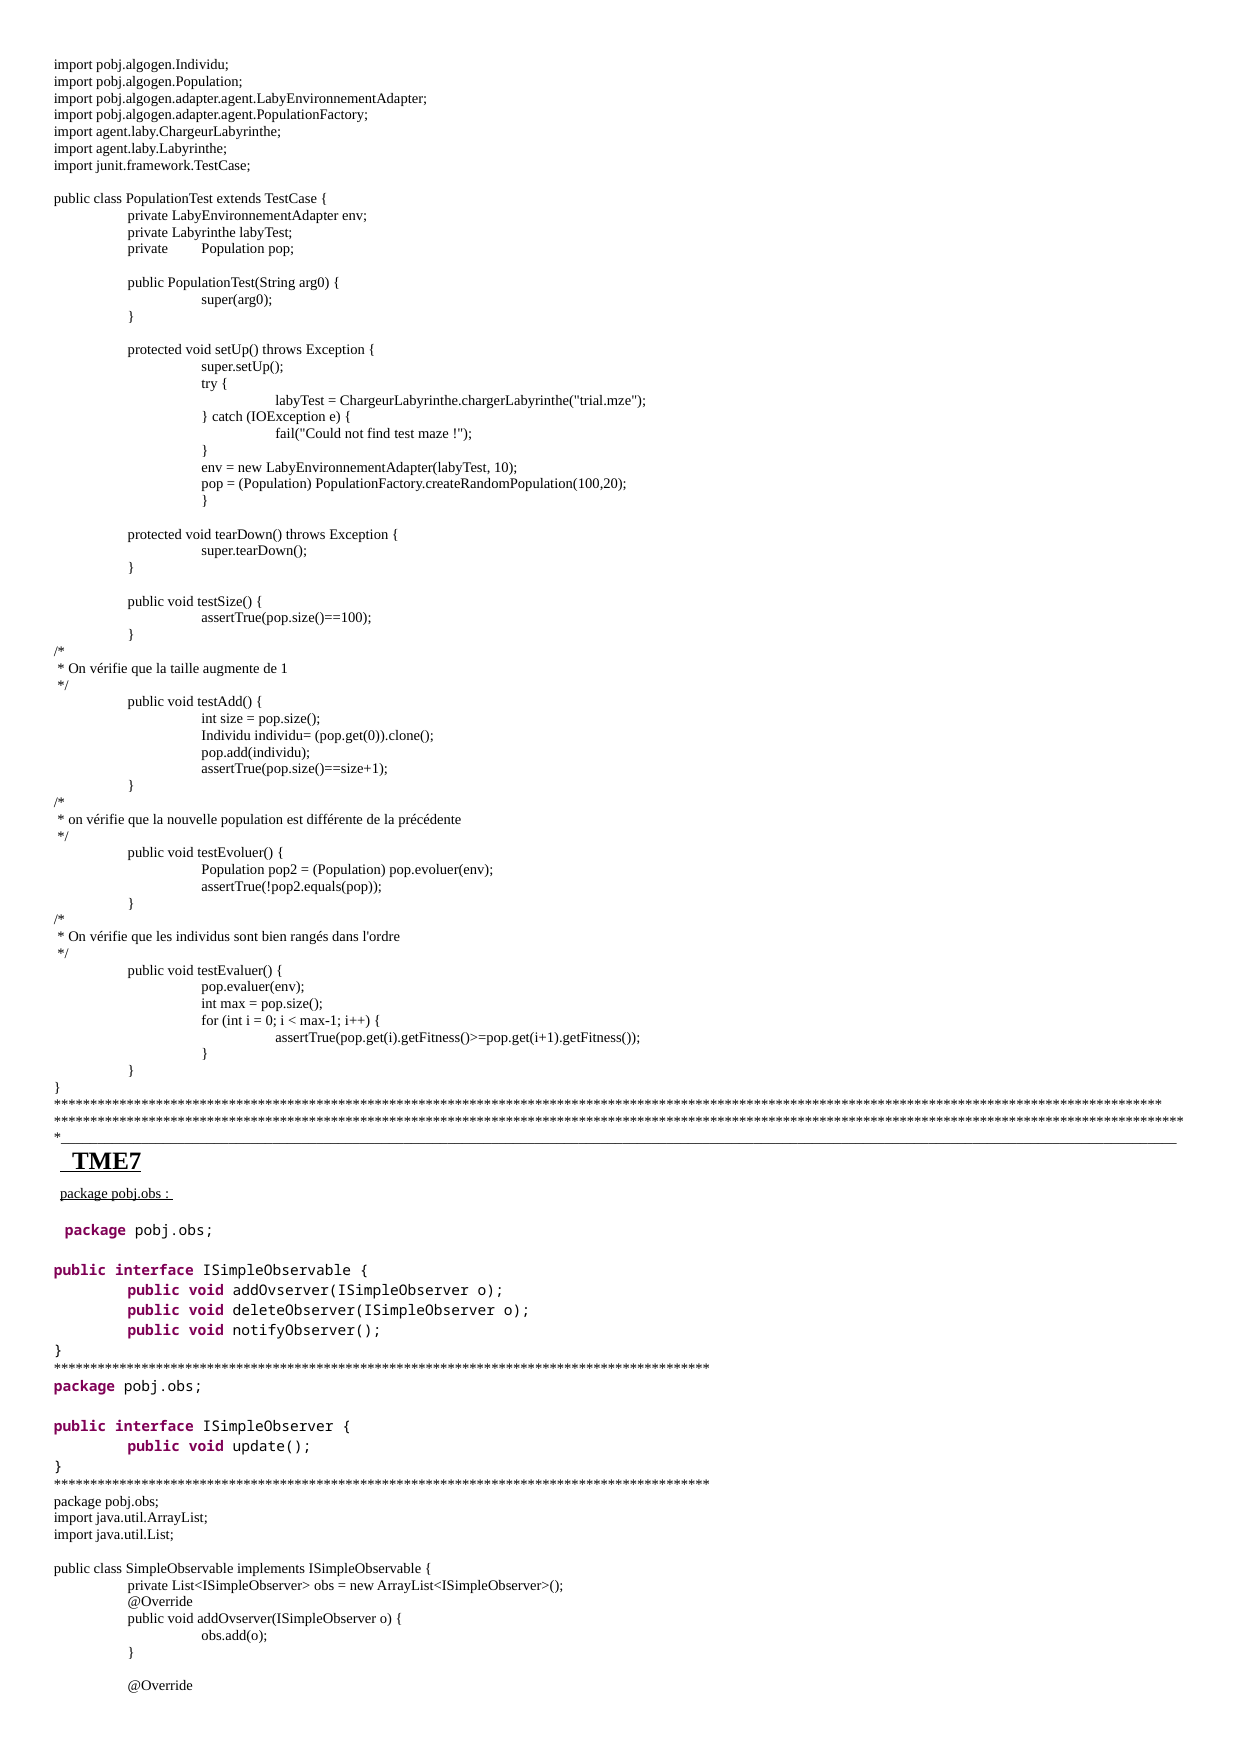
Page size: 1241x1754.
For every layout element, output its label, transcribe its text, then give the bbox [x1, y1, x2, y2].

text Population pop2 = (Population) pop.evoluer(env); [53, 861, 1184, 878]
text } catch (IOException e) { [53, 408, 1184, 425]
text super.setUp(); [53, 358, 1184, 374]
text import java.util.ArrayList; [53, 1509, 1184, 1526]
text } [53, 777, 1184, 794]
text public PopulationTest(String arg0) { [53, 274, 1184, 291]
text public interface ISimpleObservable { [53, 1260, 1184, 1280]
text TME7 [53, 1146, 1184, 1175]
text } [53, 1062, 1184, 1079]
text } [53, 1079, 1184, 1096]
text public void addOvserver(ISimpleObserver o) { [53, 1610, 1184, 1627]
text int size = pop.size(); [53, 710, 1184, 727]
text */ [53, 945, 1184, 961]
text } [53, 1456, 1184, 1476]
text * On vérifie que les individus sont bien rangés dans l'ordre [53, 928, 1184, 945]
text } [53, 626, 1184, 643]
text super(arg0); [53, 291, 1184, 307]
text labyTest = ChargeurLabyrinthe.chargerLabyrinthe("trial.mze"); [53, 391, 1184, 408]
text public void testSize() { [53, 592, 1184, 609]
text public void addOvserver(ISimpleObserver o); [53, 1280, 1184, 1300]
text ****************************************************************************************** [53, 1476, 1184, 1492]
text try { [53, 374, 1184, 391]
text fail("Could not find test maze !"); [53, 425, 1184, 442]
text protected void tearDown() throws Exception { [53, 525, 1184, 542]
text } [53, 442, 1184, 458]
text public void testEvaluer() { [53, 961, 1184, 978]
text assertTrue(!pop2.equals(pop)); [53, 878, 1184, 894]
text package pobj.obs; [53, 1220, 1184, 1240]
text public void testEvoluer() { [53, 844, 1184, 861]
text */ [53, 676, 1184, 693]
text protected void setUp() throws Exception { [53, 341, 1184, 358]
text public class PopulationTest extends TestCase { [53, 190, 1184, 207]
text pop = (Population) PopulationFactory.createRandomPopulation(100,20); [53, 475, 1184, 492]
text } [53, 894, 1184, 911]
text import pobj.algogen.adapter.agent.PopulationFactory; [53, 106, 1184, 123]
text /* [53, 794, 1184, 811]
text import agent.laby.Labyrinthe; [53, 140, 1184, 156]
text obs.add(o); [53, 1627, 1184, 1643]
text */ [53, 827, 1184, 844]
text * on vérifie que la nouvelle population est différente de la précédente [53, 811, 1184, 827]
text package pobj.obs; [53, 1376, 1184, 1396]
text ****************************************************************************************** [53, 1359, 1184, 1376]
text } [53, 559, 1184, 576]
text package pobj.obs; [53, 1492, 1184, 1509]
text pop.evaluer(env); [53, 978, 1184, 995]
text public class SimpleObservable implements ISimpleObservable { [53, 1559, 1184, 1576]
text Individu individu= (pop.get(0)).clone(); [53, 727, 1184, 743]
text ******************************************************************************************************************************************************** [53, 1096, 1184, 1112]
text import pobj.algogen.adapter.agent.LabyEnvironnementAdapter; [53, 89, 1184, 106]
text private Labyrinthe labyTest; [53, 223, 1184, 240]
text public interface ISimpleObserver { [53, 1416, 1184, 1436]
text private Population pop; [53, 240, 1184, 257]
text @Override [53, 1593, 1184, 1610]
text ************************************************************************************************************************************************************_________________________________________________________________________________________________________________________________________________________ [53, 1112, 1184, 1146]
text } [53, 1339, 1184, 1359]
text env = new LabyEnvironnementAdapter(labyTest, 10); [53, 458, 1184, 475]
text public void testAdd() { [53, 693, 1184, 710]
text assertTrue(pop.size()==100); [53, 609, 1184, 626]
text } [53, 492, 1184, 509]
text super.tearDown(); [53, 542, 1184, 559]
text import pobj.algogen.Individu; [53, 56, 1184, 73]
text public void update(); [53, 1436, 1184, 1456]
text public void deleteObserver(ISimpleObserver o); [53, 1300, 1184, 1320]
text int max = pop.size(); [53, 995, 1184, 1012]
text for (int i = 0; i < max-1; i++) { [53, 1012, 1184, 1028]
text assertTrue(pop.get(i).getFitness()>=pop.get(i+1).getFitness()); [53, 1028, 1184, 1045]
text private List<ISimpleObserver> obs = new ArrayList<ISimpleObserver>(); [53, 1576, 1184, 1593]
text /* [53, 643, 1184, 659]
text private LabyEnvironnementAdapter env; [53, 207, 1184, 223]
text public void notifyObserver(); [53, 1320, 1184, 1339]
text /* [53, 911, 1184, 928]
text * On vérifie que la taille augmente de 1 [53, 659, 1184, 676]
text import junit.framework.TestCase; [53, 156, 1184, 173]
text @Override [53, 1677, 1184, 1694]
text assertTrue(pop.size()==size+1); [53, 760, 1184, 777]
text package pobj.obs : [53, 1175, 1184, 1203]
text import agent.laby.ChargeurLabyrinthe; [53, 123, 1184, 140]
text import pobj.algogen.Population; [53, 73, 1184, 89]
text pop.add(individu); [53, 743, 1184, 760]
text } [53, 1643, 1184, 1660]
text } [53, 1045, 1184, 1062]
text } [53, 307, 1184, 324]
text import java.util.List; [53, 1526, 1184, 1543]
